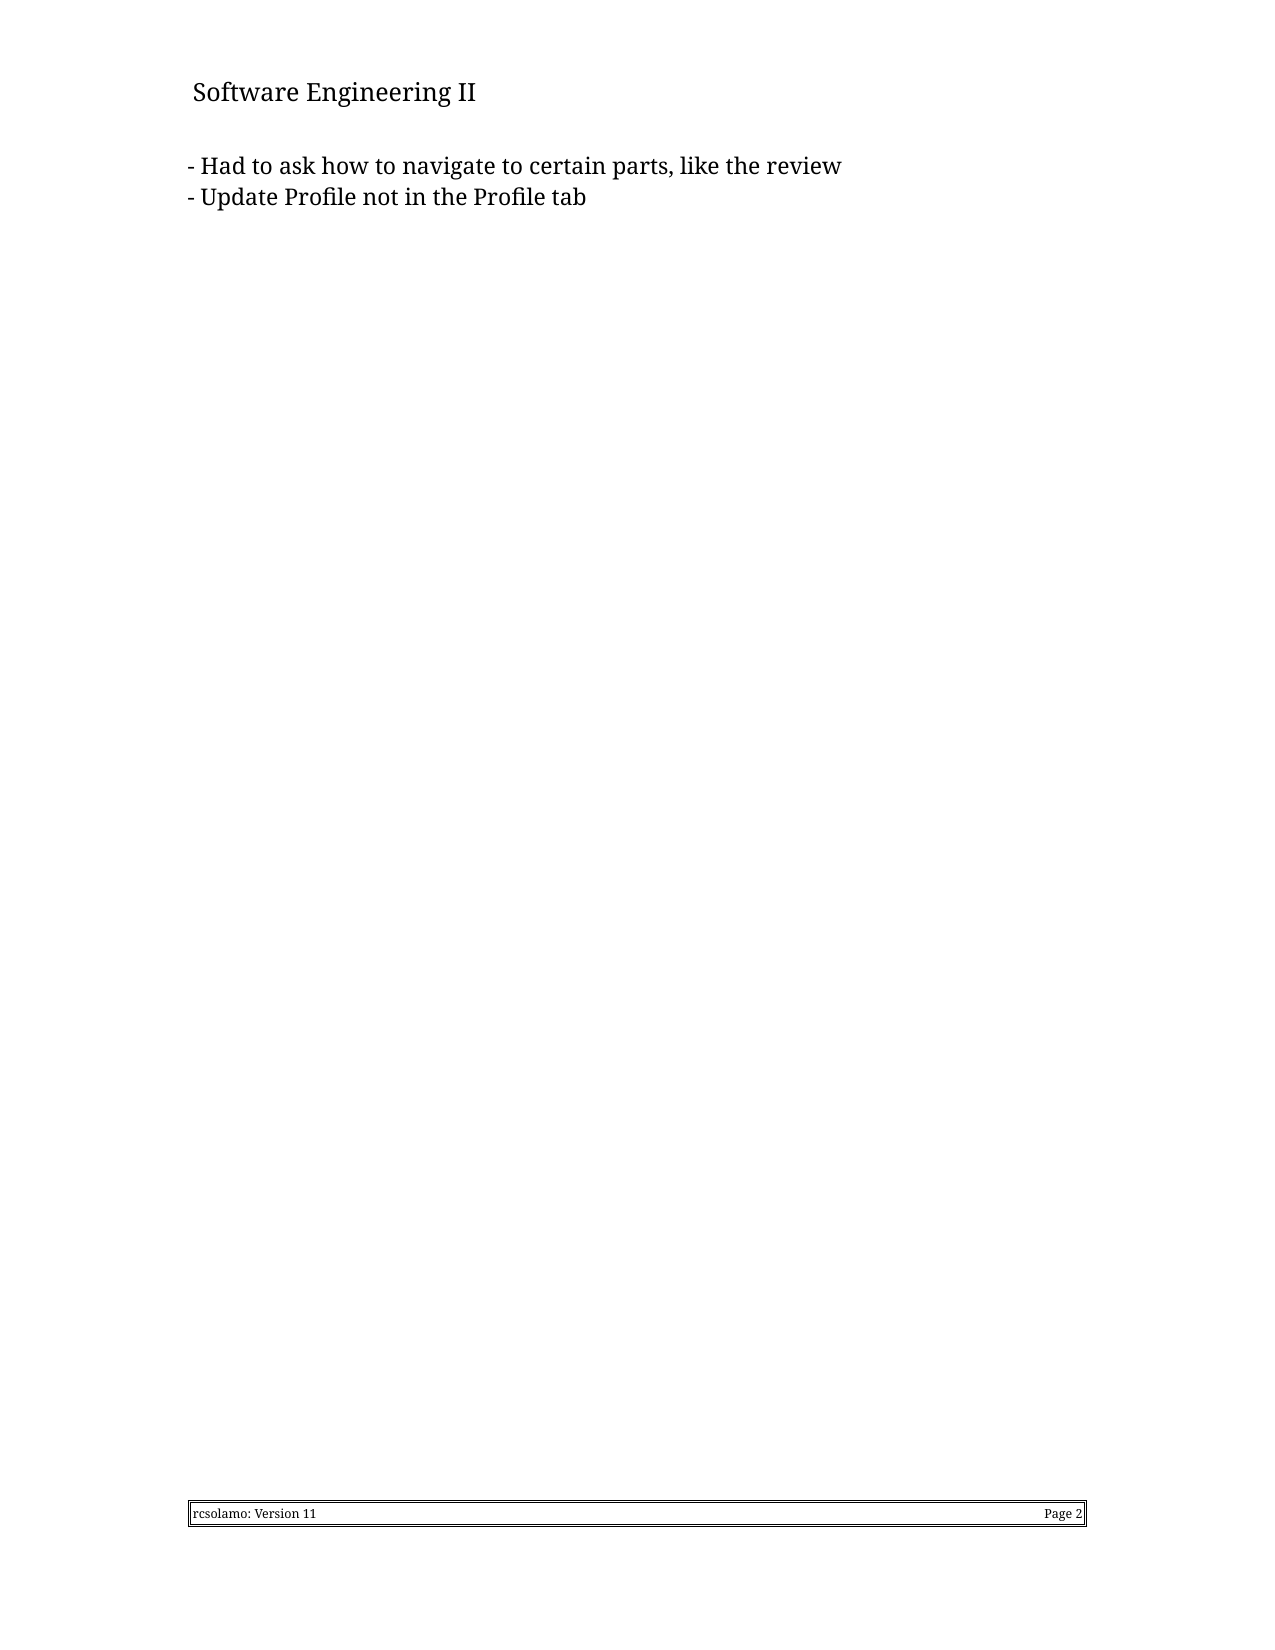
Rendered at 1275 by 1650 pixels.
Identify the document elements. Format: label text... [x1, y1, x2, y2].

text - Update Profile not in the Profile tab [187, 181, 1087, 244]
text - Had to ask how to navigate to certain parts, like the review [187, 150, 1087, 181]
